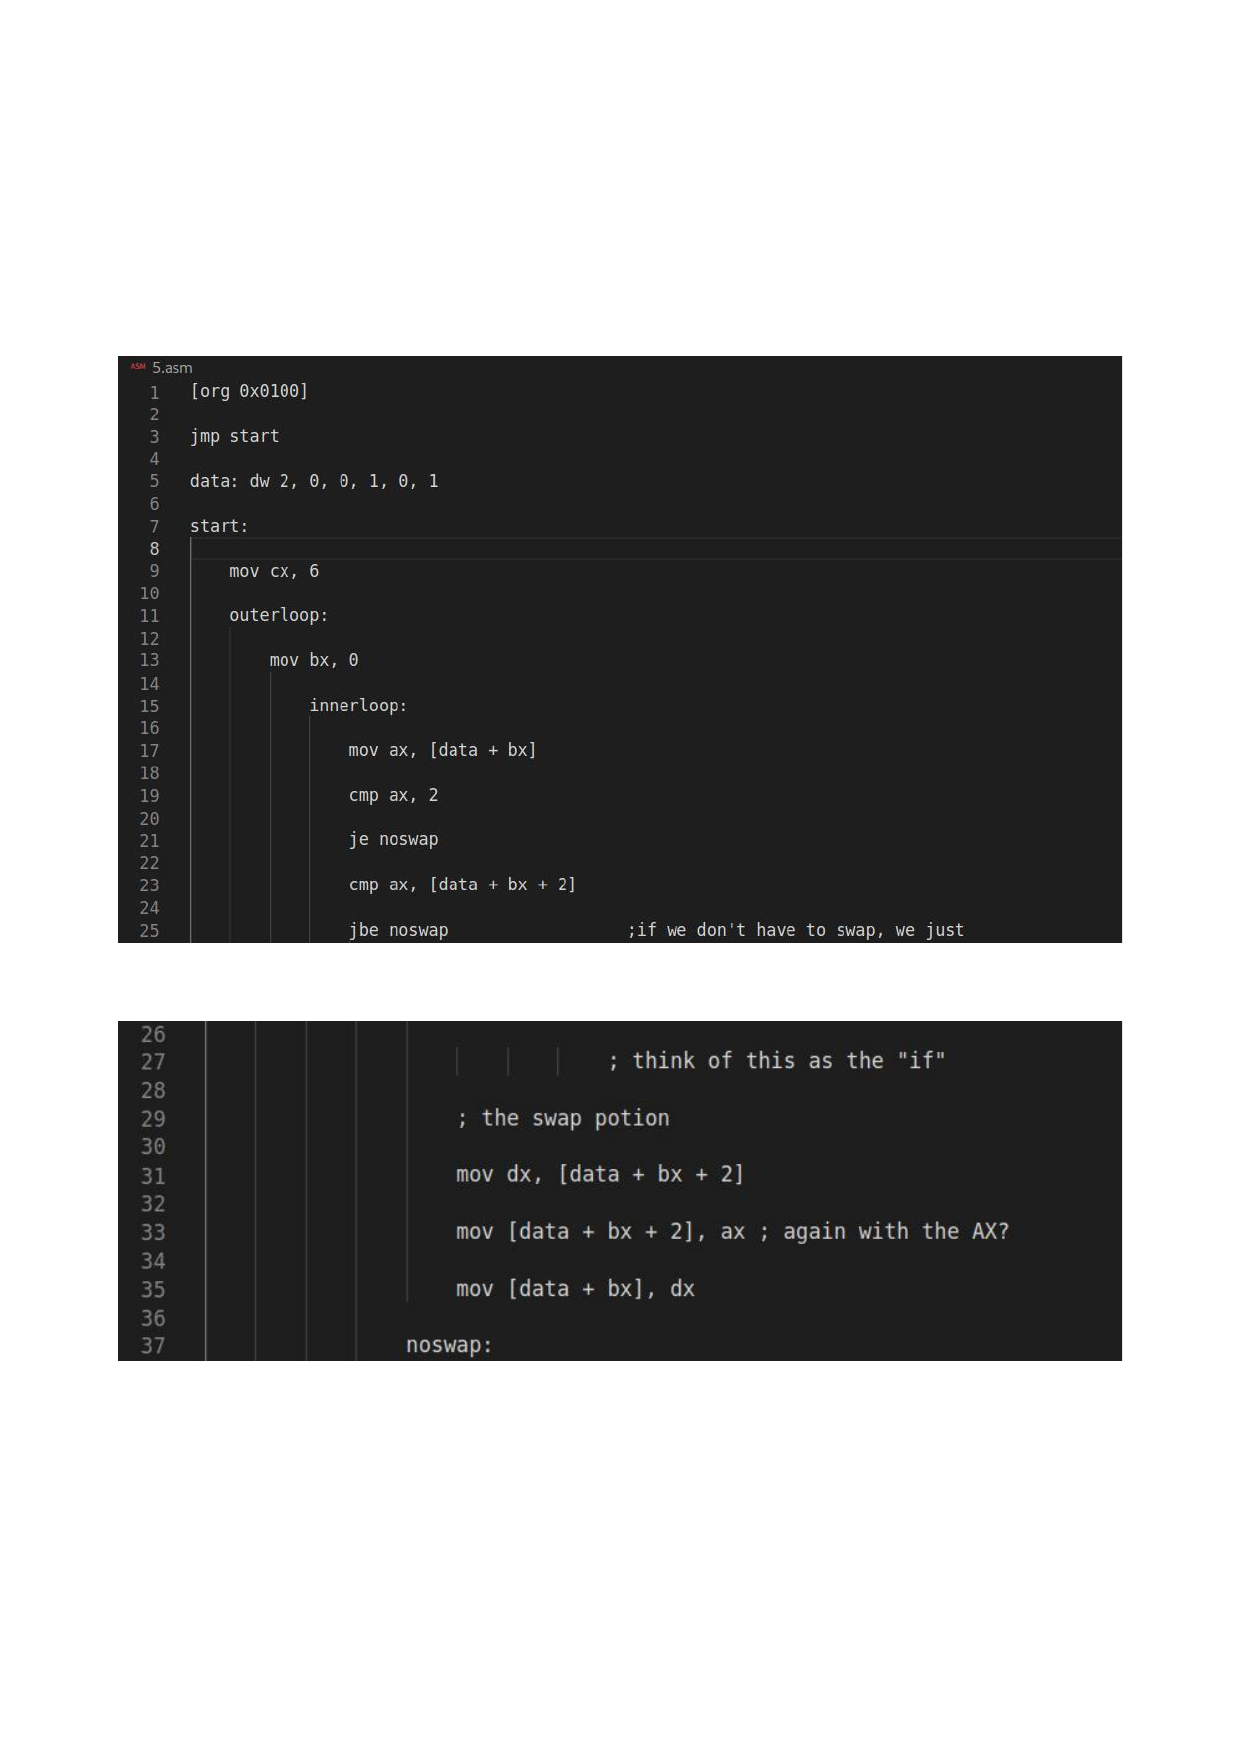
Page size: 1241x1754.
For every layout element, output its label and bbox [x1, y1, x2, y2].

picture [118, 356, 1123, 943]
picture [118, 1021, 1123, 1361]
